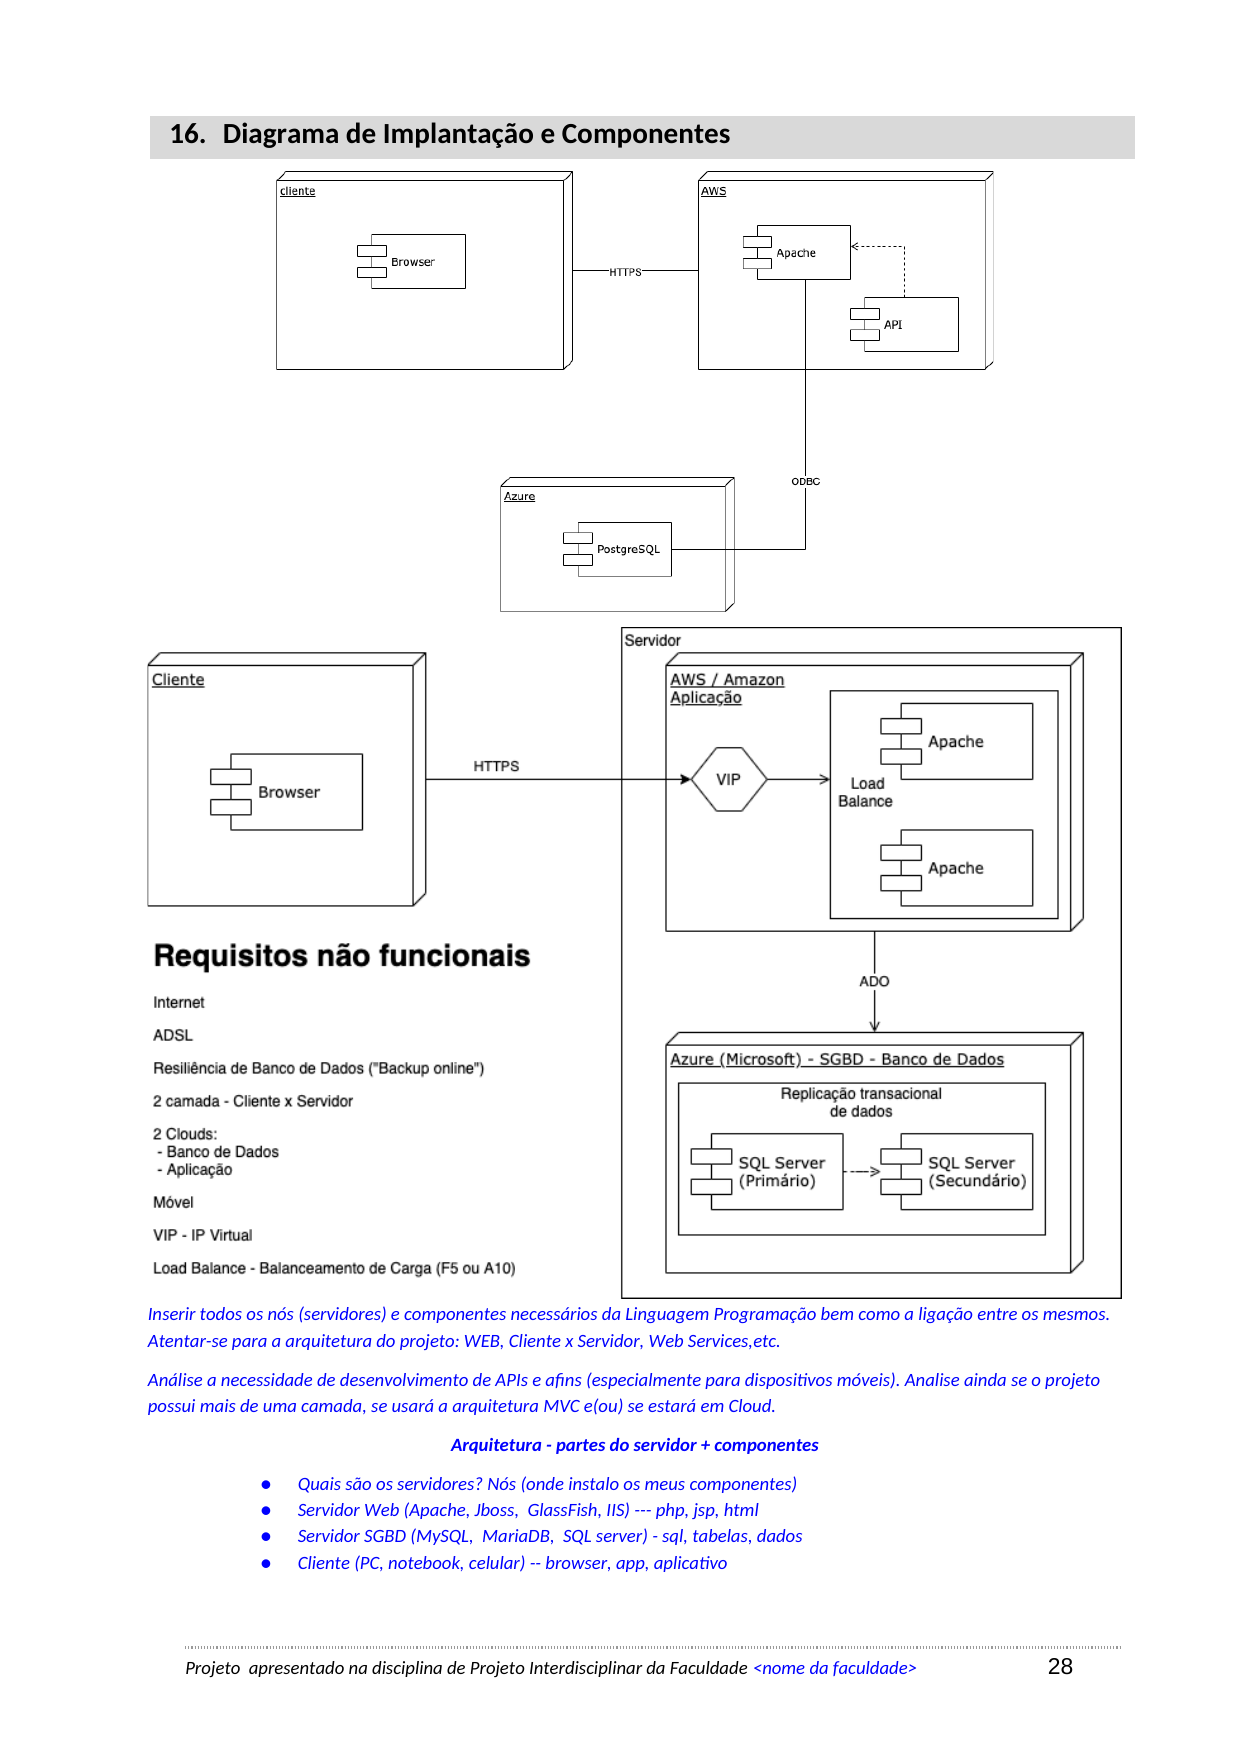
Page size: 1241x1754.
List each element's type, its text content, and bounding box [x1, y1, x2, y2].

picture [276, 171, 994, 612]
list Cliente (PC, notebook, celular) -- browser, app, aplicativo [223, 1551, 1122, 1574]
text Análise a necessidade de desenvolvimento de APIs e afins (especialmente para dispositivos móveis). Analise ainda se o projeto possui mais de uma camada, se usará a arquitetura MVC e(ou) se estará em Cloud. [148, 1368, 1122, 1417]
subtitle Diagrama de Implantação e Componentes [150, 116, 1135, 159]
text Inserir todos os nós (servidores) e componentes necessários da Linguagem Programação bem como a ligação entre os mesmos. Atentar-se para a arquitetura do projeto: WEB, Cliente x Servidor, Web Services,etc. [148, 1302, 1122, 1352]
list Servidor Web (Apache, Jboss, GlassFish, IIS) --- php, jsp, html [223, 1498, 1122, 1521]
text Arquitetura - partes do servidor + componentes [148, 1433, 1122, 1456]
picture [147, 627, 1122, 1299]
list Quais são os servidores? Nós (onde instalo os meus componentes) [223, 1472, 1122, 1495]
list Servidor SGBD (MySQL, MariaDB, SQL server) - sql, tabelas, dados [223, 1524, 1122, 1547]
